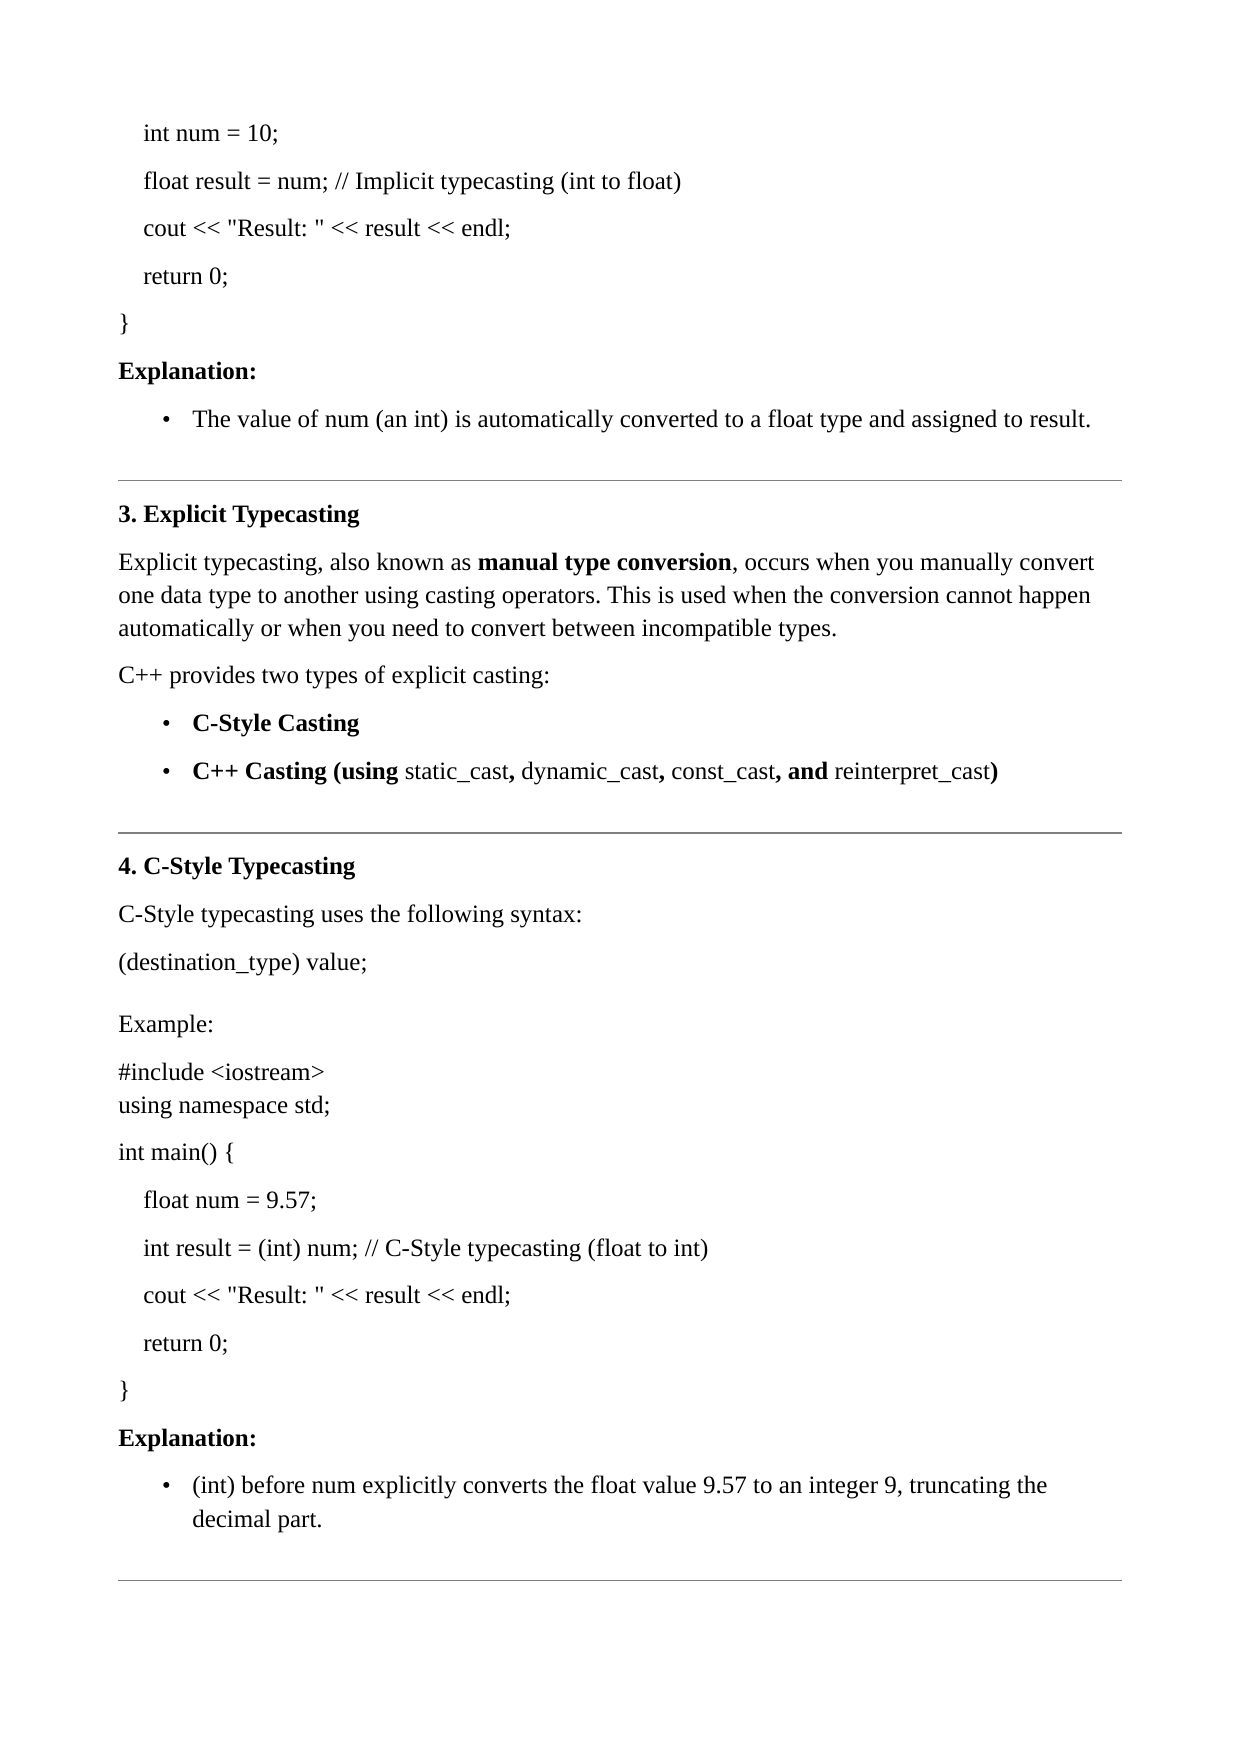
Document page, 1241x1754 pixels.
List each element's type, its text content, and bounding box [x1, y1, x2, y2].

text Explicit typecasting, also known as manual type conversion, occurs when you manually convert one data type to another using casting operators. This is used when the conversion cannot happen automatically or when you need to convert between incompatible types. [118, 547, 1122, 642]
text C++ provides two types of explicit casting: [118, 661, 1122, 689]
text cout << "Result: " << result << endl; [118, 213, 1122, 242]
list C++ Casting (using static_cast, dynamic_cast, const_cast, and reinterpret_cast) [162, 756, 1122, 784]
subtitle 4. C-Style Typecasting [118, 851, 1122, 880]
text int num = 10; [118, 118, 1122, 147]
text } [118, 1375, 1122, 1404]
text #include <iostream> [118, 1057, 1122, 1086]
text float result = num; // Implicit typecasting (int to float) [118, 166, 1122, 194]
text float num = 9.57; [118, 1185, 1122, 1214]
text Explanation: [118, 356, 1122, 385]
list C-Style Casting [162, 708, 1122, 737]
text Example: [118, 1009, 1122, 1038]
text (destination_type) value; [118, 947, 1122, 975]
text return 0; [118, 261, 1122, 290]
text int main() { [118, 1137, 1122, 1166]
text } [118, 308, 1122, 337]
text Explanation: [118, 1423, 1122, 1452]
text return 0; [118, 1328, 1122, 1357]
text cout << "Result: " << result << endl; [118, 1280, 1122, 1309]
text C-Style typecasting uses the following syntax: [118, 899, 1122, 928]
list (int) before num explicitly converts the float value 9.57 to an integer 9, truncating the decimal part. [162, 1471, 1122, 1532]
text using namespace std; [118, 1090, 1122, 1118]
text int result = (int) num; // C-Style typecasting (float to int) [118, 1233, 1122, 1261]
list The value of num (an int) is automatically converted to a float type and assigned to result. [162, 404, 1122, 432]
subtitle 3. Explicit Typecasting [118, 499, 1122, 528]
